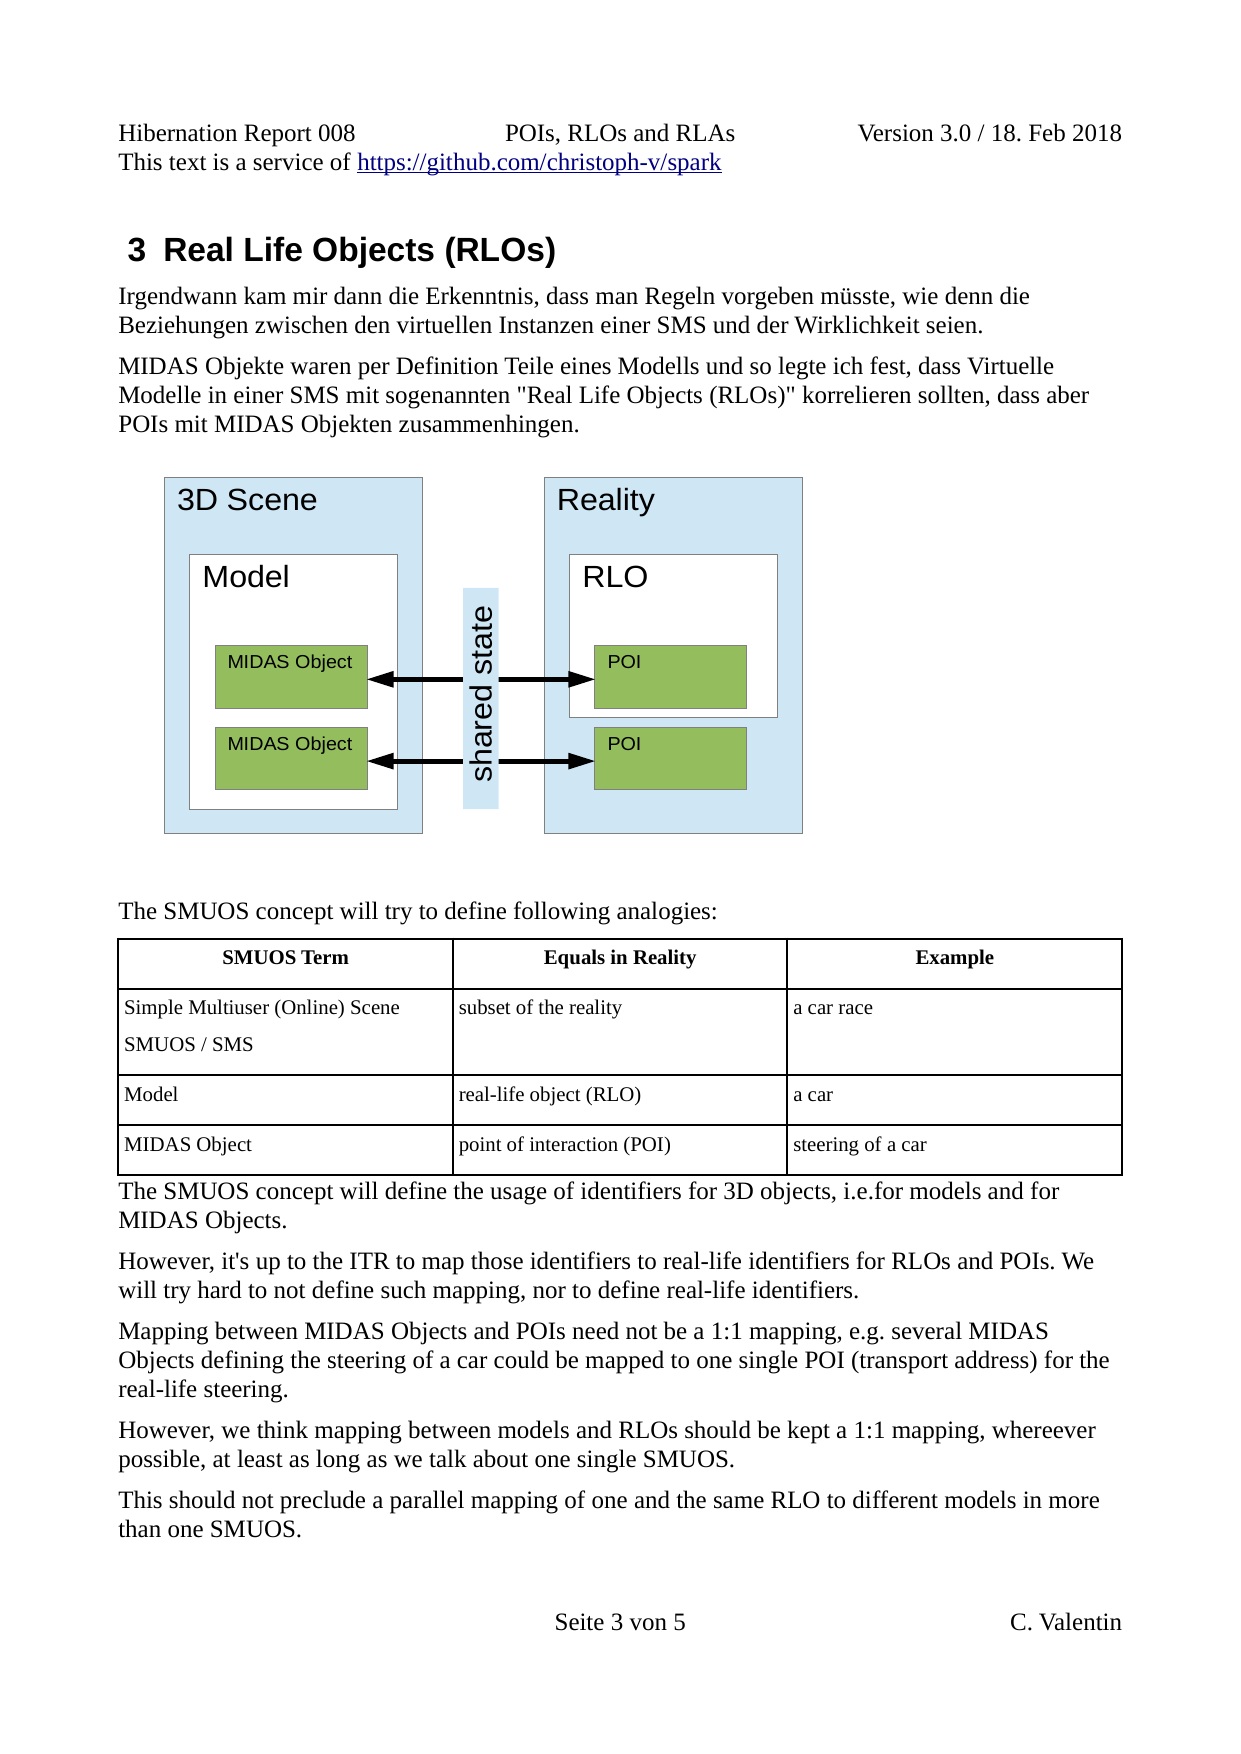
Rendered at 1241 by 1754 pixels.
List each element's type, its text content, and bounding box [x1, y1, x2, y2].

text This should not preclude a parallel mapping of one and the same RLO to different models in more than one SMUOS. [118, 1485, 1122, 1543]
text However, we think mapping between models and RLOs should be kept a 1:1 mapping, whereever possible, at least as long as we talk about one single SMUOS. [118, 1415, 1122, 1473]
text However, it's up to the ITR to map those identifiers to real-life identifiers for RLOs and POIs. We will try hard to not define such mapping, nor to define real-life identifiers. [118, 1246, 1122, 1304]
table_cell Model [119, 1076, 452, 1124]
table_cell real-life object (RLO) [454, 1076, 786, 1124]
table_cell MIDAS Object [119, 1126, 452, 1174]
table_cell point of interaction (POI) [454, 1126, 786, 1174]
text The SMUOS concept will define the usage of identifiers for 3D objects, i.e.for models and for MIDAS Objects. [118, 1176, 1122, 1234]
text MIDAS Objekte waren per Definition Teile eines Modells und so legte ich fest, dass Virtuelle Modelle in einer SMS mit sogenannten "Real Life Objects (RLOs)" korrelieren sollten, dass aber POIs mit MIDAS Objekten zusammenhingen. [118, 351, 1122, 437]
table_cell a car [788, 1076, 1121, 1124]
table_header Example [788, 940, 1121, 987]
table_header SMUOS Term [119, 940, 452, 987]
table_cell steering of a car [788, 1126, 1121, 1174]
subtitle Real Life Objects (RLOs) [118, 230, 1122, 269]
table_header Equals in Reality [454, 940, 786, 987]
text The SMUOS concept will try to define following analogies: [118, 896, 1122, 925]
table_cell subset of the reality [454, 990, 786, 1074]
text Mapping between MIDAS Objects and POIs need not be a 1:1 mapping, e.g. several MIDAS Objects defining the steering of a car could be mapped to one single POI (transport address) for the real-life steering. [118, 1316, 1122, 1403]
text Irgendwann kam mir dann die Erkenntnis, dass man Regeln vorgeben müsste, wie denn die Beziehungen zwischen den virtuellen Instanzen einer SMS und der Wirklichkeit seien. [118, 281, 1122, 339]
table_cell Simple Multiuser (Online) Scene SMUOS / SMS [119, 990, 452, 1074]
table_cell a car race [788, 990, 1121, 1074]
